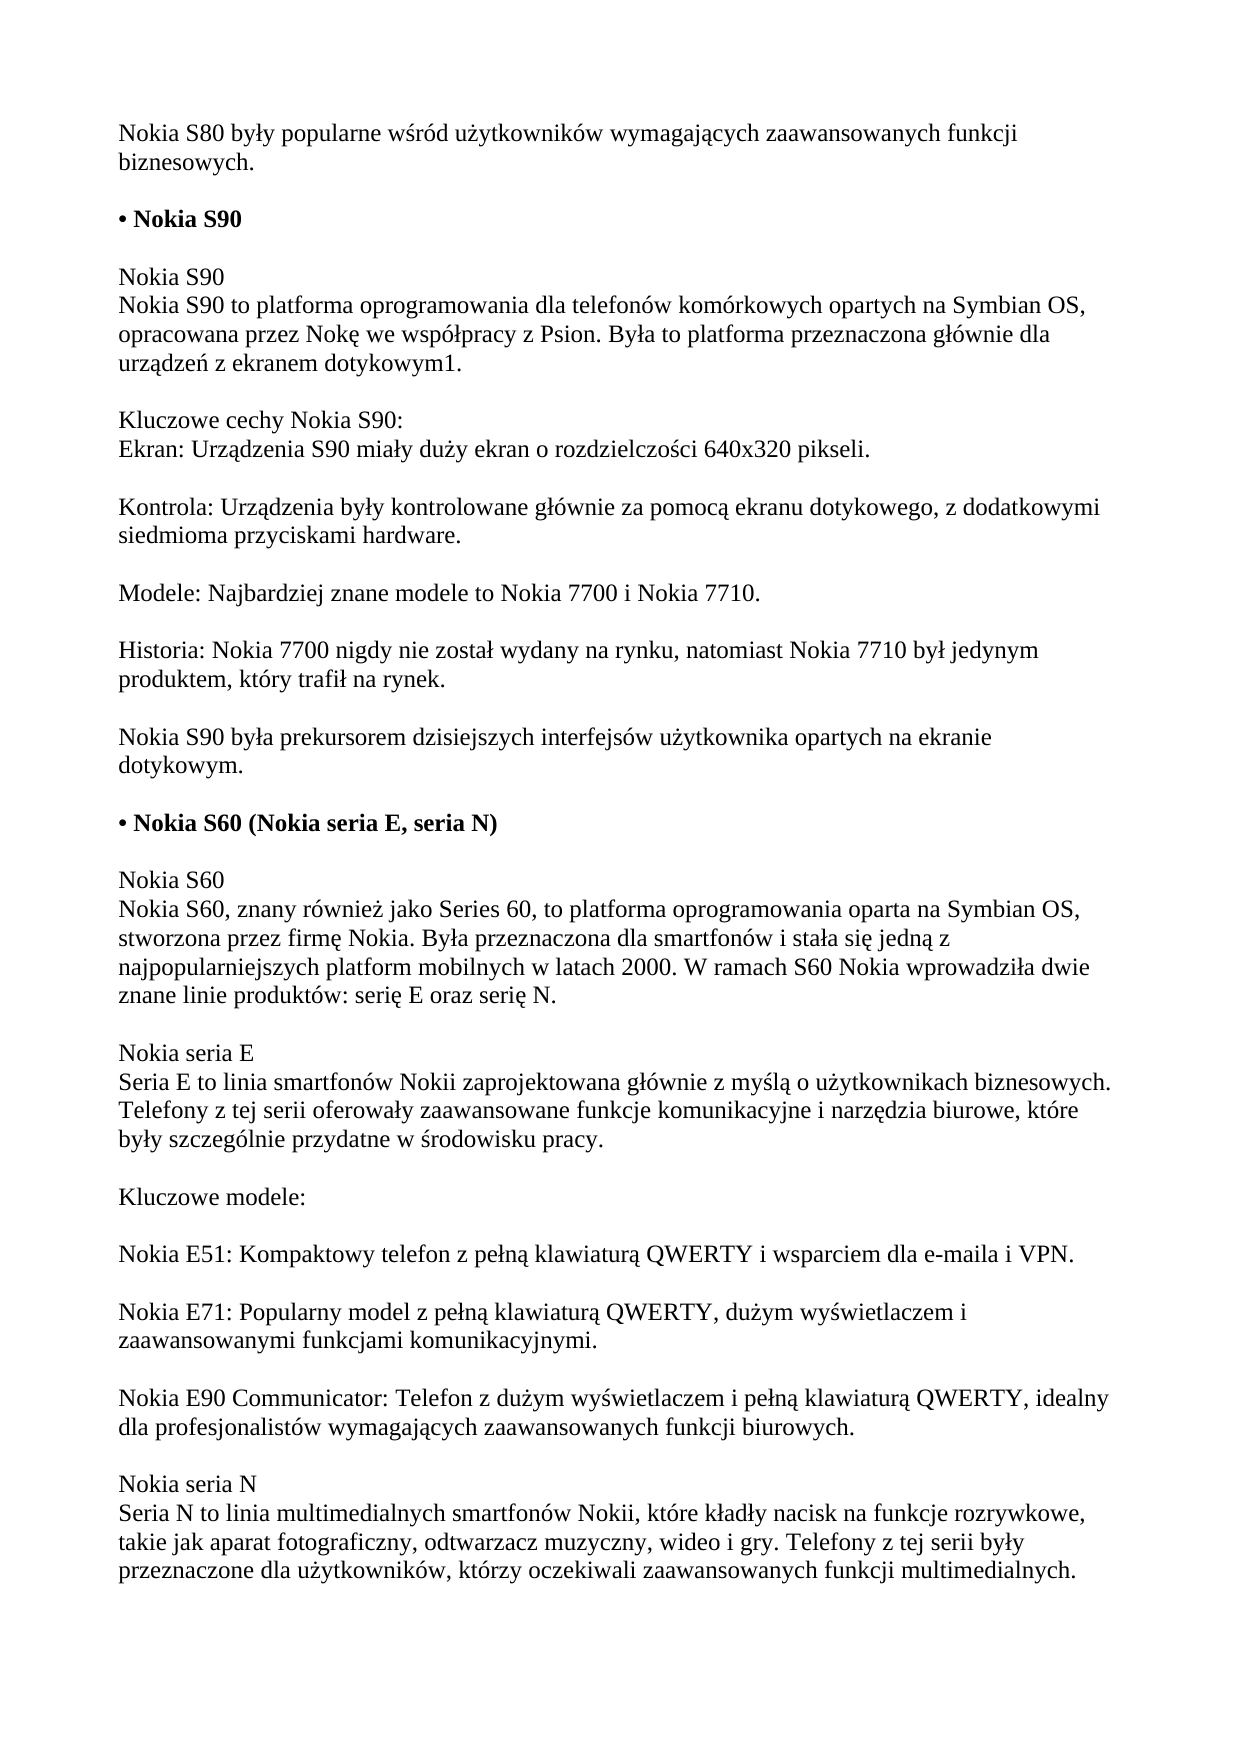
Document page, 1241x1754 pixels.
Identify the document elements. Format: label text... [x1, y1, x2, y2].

text • Nokia S60 (Nokia seria E, seria N) [118, 779, 1122, 837]
text • Nokia S90 [118, 176, 1122, 233]
text Nokia S60 Nokia S60, znany również jako Series 60, to platforma oprogramowania oparta na Symbian OS, stworzona przez firmę Nokia. Była przeznaczona dla smartfonów i stała się jedną z najpopularniejszych platform mobilnych w latach 2000. W ramach S60 Nokia wprowadziła dwie znane linie produktów: serię E oraz serię N. Nokia seria E Seria E to linia smartfonów Nokii zaprojektowana głównie z myślą o użytkownikach biznesowych. Telefony z tej serii oferowały zaawansowane funkcje komunikacyjne i narzędzia biurowe, które były szczególnie przydatne w środowisku pracy. Kluczowe modele: Nokia E51: Kompaktowy telefon z pełną klawiaturą QWERTY i wsparciem dla e-maila i VPN. Nokia E71: Popularny model z pełną klawiaturą QWERTY, dużym wyświetlaczem i zaawansowanymi funkcjami komunikacyjnymi. Nokia E90 Communicator: Telefon z dużym wyświetlaczem i pełną klawiaturą QWERTY, idealny dla profesjonalistów wymagających zaawansowanych funkcji biurowych. Nokia seria N Seria N to linia multimedialnych smartfonów Nokii, które kładły nacisk na funkcje rozrywkowe, takie jak aparat fotograficzny, odtwarzacz muzyczny, wideo i gry. Telefony z tej serii były przeznaczone dla użytkowników, którzy oczekiwali zaawansowanych funkcji multimedialnych. [118, 837, 1122, 1613]
text Nokia S80 były popularne wśród użytkowników wymagających zaawansowanych funkcji biznesowych. [118, 118, 1122, 176]
text Nokia S90 Nokia S90 to platforma oprogramowania dla telefonów komórkowych opartych na Symbian OS, opracowana przez Nokę we współpracy z Psion. Była to platforma przeznaczona głównie dla urządzeń z ekranem dotykowym1. Kluczowe cechy Nokia S90: Ekran: Urządzenia S90 miały duży ekran o rozdzielczości 640x320 pikseli. Kontrola: Urządzenia były kontrolowane głównie za pomocą ekranu dotykowego, z dodatkowymi siedmioma przyciskami hardware. Modele: Najbardziej znane modele to Nokia 7700 i Nokia 7710. Historia: Nokia 7700 nigdy nie został wydany na rynku, natomiast Nokia 7710 był jedynym produktem, który trafił na rynek. Nokia S90 była prekursorem dzisiejszych interfejsów użytkownika opartych na ekranie dotykowym. [118, 233, 1122, 779]
